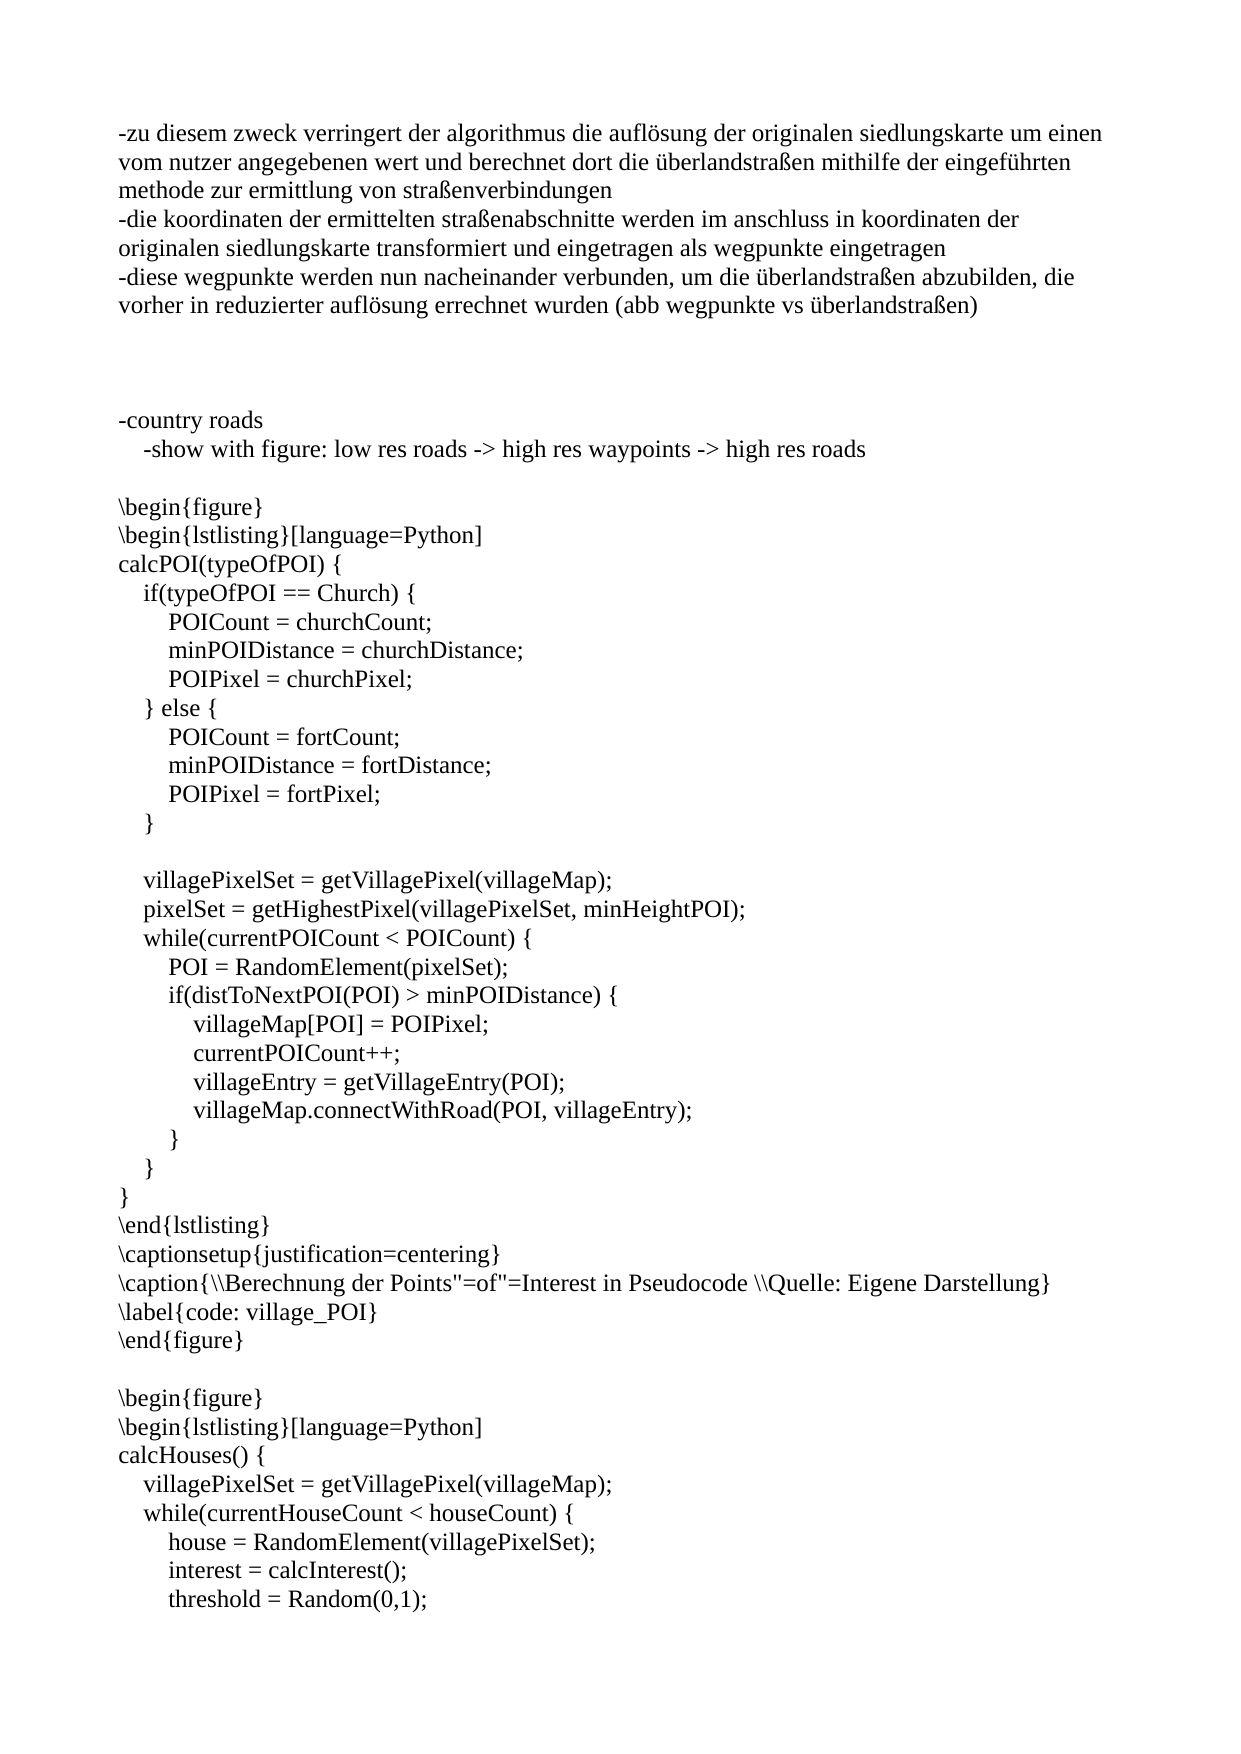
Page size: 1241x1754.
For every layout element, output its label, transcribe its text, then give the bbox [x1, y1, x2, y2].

text -die koordinaten der ermittelten straßenabschnitte werden im anschluss in koordinaten der originalen siedlungskarte transformiert und eingetragen als wegpunkte eingetragen [118, 204, 1122, 262]
text -diese wegpunkte werden nun nacheinander verbunden, um die überlandstraßen abzubilden, die vorher in reduzierter auflösung errechnet wurden (abb wegpunkte vs überlandstraßen) [118, 262, 1122, 319]
text -zu diesem zweck verringert der algorithmus die auflösung der originalen siedlungskarte um einen vom nutzer angegebenen wert und berechnet dort die überlandstraßen mithilfe der eingeführten methode zur ermittlung von straßenverbindungen [118, 118, 1122, 204]
text -country roads -show with figure: low res roads -> high res waypoints -> high res roads \begin{figure} \begin{lstlisting}[language=Python] calcPOI(typeOfPOI) { if(typeOfPOI == Church) { POICount = churchCount; minPOIDistance = churchDistance; POIPixel = churchPixel; } else { POICount = fortCount; minPOIDistance = fortDistance; POIPixel = fortPixel; } villagePixelSet = getVillagePixel(villageMap); pixelSet = getHighestPixel(villagePixelSet, minHeightPOI); while(currentPOICount < POICount) { POI = RandomElement(pixelSet); if(distToNextPOI(POI) > minPOIDistance) { villageMap[POI] = POIPixel; currentPOICount++; villageEntry = getVillageEntry(POI); villageMap.connectWithRoad(POI, villageEntry); } } } \end{lstlisting} \captionsetup{justification=centering} \caption{\\Berechnung der Points"=of"=Interest in Pseudocode \\Quelle: Eigene Darstellung} \label{code: village_POI} \end{figure} \begin{figure} \begin{lstlisting}[language=Python] calcHouses() { villagePixelSet = getVillagePixel(villageMap); while(currentHouseCount < houseCount) { house = RandomElement(villagePixelSet); interest = calcInterest(); threshold = Random(0,1); [118, 377, 1122, 1613]
